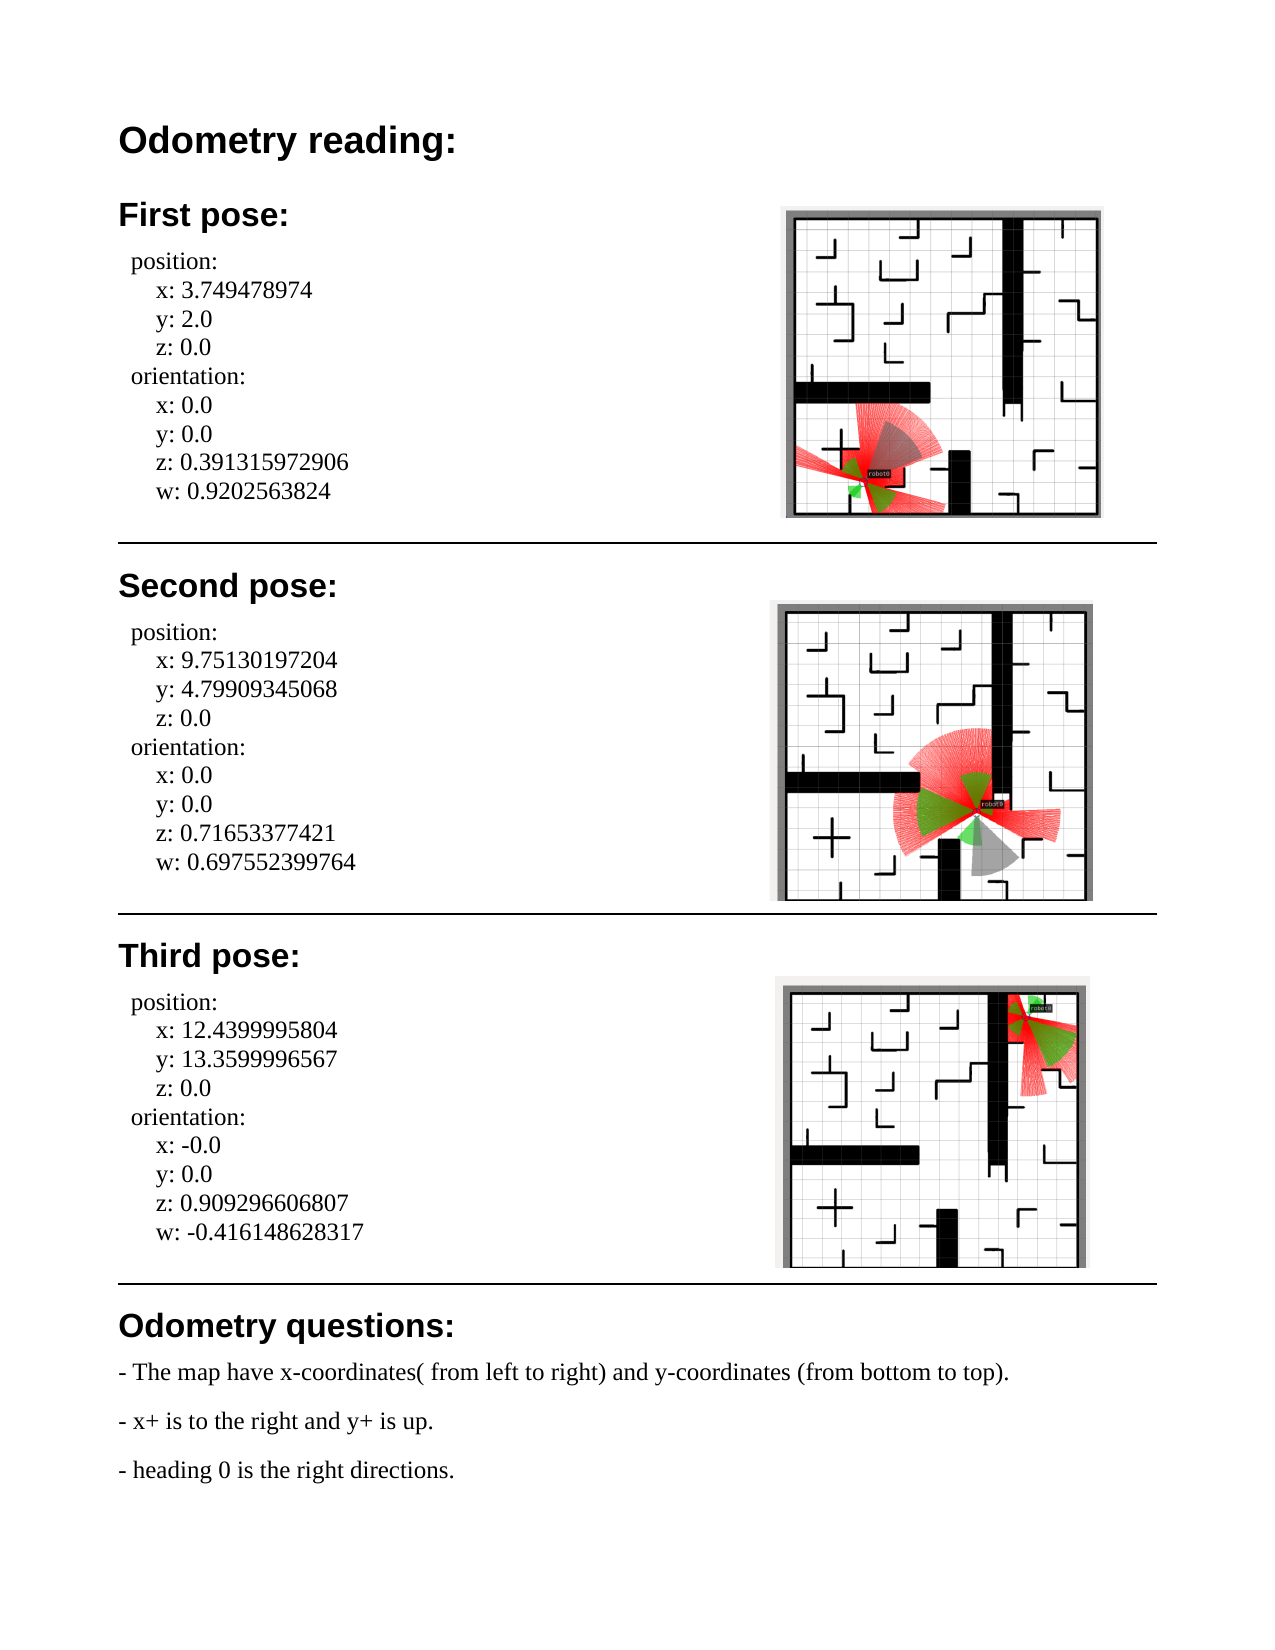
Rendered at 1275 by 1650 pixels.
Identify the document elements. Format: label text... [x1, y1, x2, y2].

text [1102, 390, 1157, 419]
text [1088, 1188, 1157, 1217]
text [1091, 818, 1157, 847]
text z: 0.71653377421 [118, 818, 769, 847]
text [1102, 246, 1157, 275]
text w: 0.9202563824 [118, 476, 780, 505]
text position: [118, 617, 772, 645]
text y: 4.79909345068 [118, 674, 769, 703]
text [1102, 419, 1157, 447]
text [1091, 732, 1157, 760]
text x: 9.75130197204 [118, 645, 769, 674]
text [1091, 617, 1157, 645]
text [1102, 447, 1157, 476]
text x: 12.4399995804 [118, 1016, 775, 1044]
text [1088, 1102, 1157, 1131]
text y: 0.0 [118, 1159, 775, 1188]
text - heading 0 is the right directions. [118, 1455, 1157, 1484]
text [1091, 789, 1157, 818]
text orientation: [118, 732, 769, 760]
subtitle Third pose: [118, 936, 1157, 974]
text z: 0.909296606807 [118, 1188, 775, 1217]
text [1102, 361, 1157, 390]
text orientation: [118, 361, 780, 390]
subtitle Second pose: [118, 565, 1157, 604]
text [1088, 1044, 1157, 1073]
text [1088, 1073, 1157, 1102]
text [1088, 1016, 1157, 1044]
text - The map have x-coordinates( from left to right) and y-coordinates (from bottom to top). [118, 1357, 1157, 1386]
subtitle Odometry questions: [118, 1306, 1157, 1345]
picture [780, 206, 925, 518]
picture [775, 976, 903, 1268]
text [1088, 1217, 1157, 1246]
text w: -0.416148628317 [118, 1217, 775, 1246]
text [1102, 304, 1157, 332]
subtitle Odometry reading: [118, 118, 1157, 162]
text x: 0.0 [118, 390, 780, 419]
text - x+ is to the right and y+ is up. [118, 1406, 1157, 1435]
text z: 0.391315972906 [118, 447, 780, 476]
text [1088, 987, 1157, 1016]
text x: -0.0 [118, 1131, 775, 1159]
text position: [118, 987, 775, 1016]
text [1102, 275, 1157, 304]
text [1091, 674, 1157, 703]
text y: 2.0 [118, 304, 780, 332]
text y: 0.0 [118, 419, 780, 447]
picture [769, 642, 899, 901]
text [1102, 476, 1157, 505]
text [1091, 760, 1157, 789]
text [1088, 1131, 1157, 1159]
text z: 0.0 [118, 1073, 775, 1102]
text [1091, 645, 1157, 674]
text y: 13.3599996567 [118, 1044, 775, 1073]
text w: 0.697552399764 [118, 847, 769, 875]
text y: 0.0 [118, 789, 769, 818]
text z: 0.0 [118, 703, 769, 732]
text x: 0.0 [118, 760, 769, 789]
text [1091, 703, 1157, 732]
text position: [118, 246, 780, 275]
text z: 0.0 [118, 332, 780, 361]
text [1091, 847, 1157, 875]
text [1088, 1159, 1157, 1188]
text [1102, 332, 1157, 361]
text x: 3.749478974 [118, 275, 780, 304]
text orientation: [118, 1102, 775, 1131]
subtitle First pose: [118, 195, 1157, 234]
